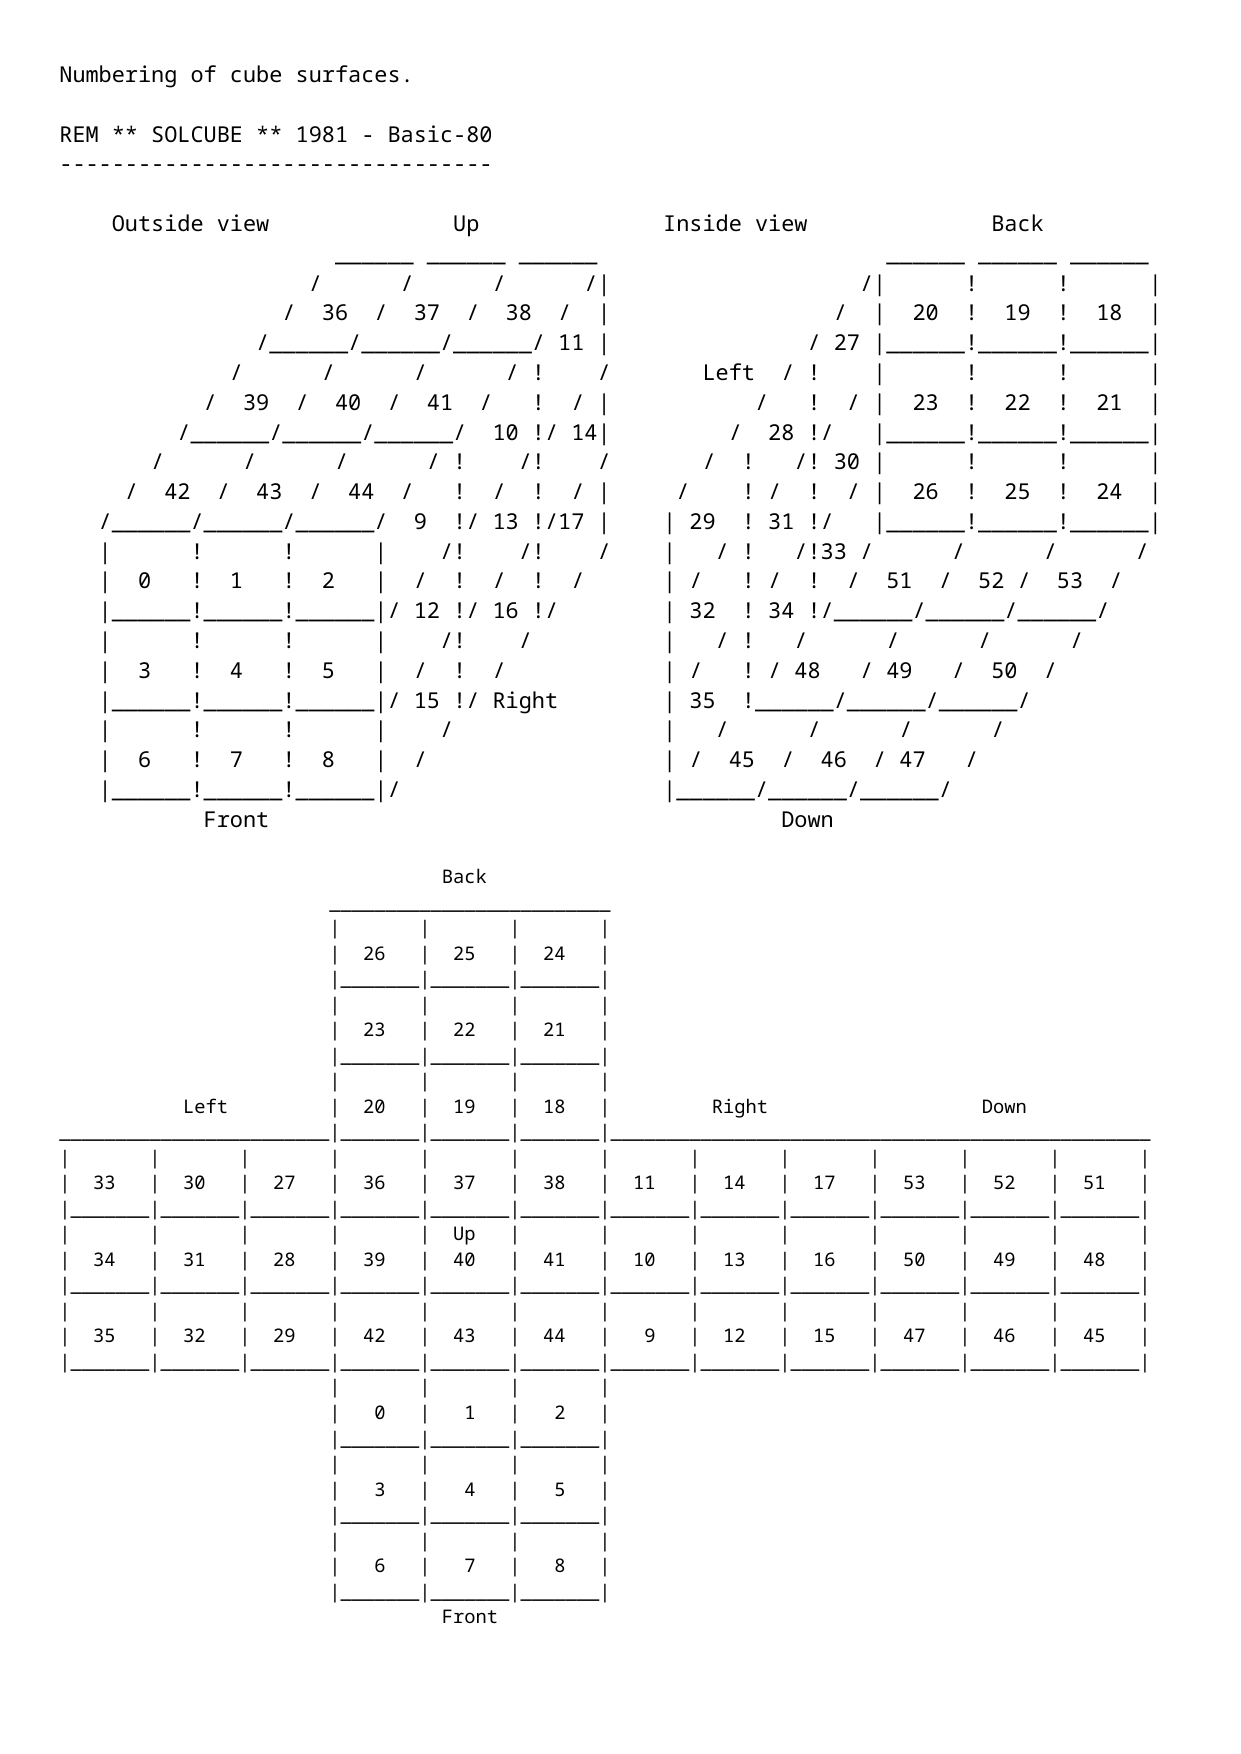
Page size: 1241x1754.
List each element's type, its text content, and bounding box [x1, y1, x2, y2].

text |_______|_______|_______|_______|_______|_______|_______|_______|_______|_______|_______|_______| [59, 1272, 1181, 1297]
text |______!______!______|/ 12 !/ 16 !/ | 32 ! 34 !/______/______/______/ [59, 595, 1181, 625]
text | 26 | 25 | 24 | [59, 940, 1181, 966]
text Numbering of cube surfaces. [59, 59, 1181, 89]
text REM ** SOLCUBE ** 1981 - Basic-80 [59, 119, 1181, 148]
text | 0 | 1 | 2 | [59, 1399, 1181, 1425]
text /______/______/______/ 10 !/ 14| / 28 !/ |______!______!______| [59, 417, 1181, 446]
text | ! ! | / | / / / / [59, 714, 1181, 744]
text | | | | [59, 1450, 1181, 1476]
text | ! ! | /! /! / | / ! /!33 / / / / [59, 536, 1181, 566]
text |_______|_______|_______|_______|_______|_______|_______|_______|_______|_______|_______|_______| [59, 1348, 1181, 1374]
text | ! ! | /! / | / ! / / / / [59, 625, 1181, 655]
text | 35 | 32 | 29 | 42 | 43 | 44 | 9 | 12 | 15 | 47 | 46 | 45 | [59, 1323, 1181, 1348]
text | 3 | 4 | 5 | [59, 1476, 1181, 1501]
text | 3 ! 4 ! 5 | / ! / | / ! / 48 / 49 / 50 / [59, 655, 1181, 685]
text | | | | | Up | | | | | | | | [59, 1221, 1181, 1246]
text / 36 / 37 / 38 / | / | 20 ! 19 ! 18 | [59, 297, 1181, 327]
text | 6 ! 7 ! 8 | / | / 45 / 46 / 47 / [59, 744, 1181, 774]
text |_______|_______|_______| [59, 1578, 1181, 1603]
text | | | | | | | | | | | | | [59, 1297, 1181, 1323]
text / 42 / 43 / 44 / ! / ! / | / ! / ! / | 26 ! 25 ! 24 | [59, 476, 1181, 506]
text Back [59, 863, 1181, 889]
text |______!______!______|/ 15 !/ Right | 35 !______/______/______/ [59, 685, 1181, 714]
text | | | | | | | | | | | | | [59, 1144, 1181, 1170]
text /______/______/______/ 9 !/ 13 !/17 | | 29 ! 31 !/ |______!______!______| [59, 506, 1181, 536]
text | | | | [59, 1527, 1181, 1552]
text |______!______!______|/ |______/______/______/ [59, 774, 1181, 804]
text / / / /| /| ! ! | [59, 268, 1181, 297]
text ________________________|_______|_______|_______|________________________________________________ [59, 1119, 1181, 1144]
text / / / / ! /! / / ! /! 30 | ! ! | [59, 446, 1181, 476]
text --------------------------------- [59, 148, 1181, 178]
text |_______|_______|_______| [59, 966, 1181, 991]
text | | | | [59, 991, 1181, 1017]
text |_______|_______|_______| [59, 1425, 1181, 1450]
text Front [59, 1603, 1181, 1629]
text /______/______/______/ 11 | / 27 |______!______!______| [59, 327, 1181, 357]
text Outside view Up Inside view Back [59, 208, 1181, 238]
text | | | | [59, 914, 1181, 940]
text | 23 | 22 | 21 | [59, 1017, 1181, 1042]
text Front Down [59, 804, 1181, 834]
text _________________________ [59, 889, 1181, 914]
text / / / / ! / Left / ! | ! ! | [59, 357, 1181, 387]
text | 34 | 31 | 28 | 39 | 40 | 41 | 10 | 13 | 16 | 50 | 49 | 48 | [59, 1246, 1181, 1272]
text ______ ______ ______ ______ ______ ______ [59, 238, 1181, 268]
text |_______|_______|_______| [59, 1501, 1181, 1527]
text | 0 ! 1 ! 2 | / ! / ! / | / ! / ! / 51 / 52 / 53 / [59, 566, 1181, 595]
text Left | 20 | 19 | 18 | Right Down [59, 1093, 1181, 1119]
text / 39 / 40 / 41 / ! / | / ! / | 23 ! 22 ! 21 | [59, 387, 1181, 417]
text |_______|_______|_______|_______|_______|_______|_______|_______|_______|_______|_______|_______| [59, 1195, 1181, 1221]
text | 6 | 7 | 8 | [59, 1552, 1181, 1578]
text |_______|_______|_______| [59, 1042, 1181, 1068]
text | 33 | 30 | 27 | 36 | 37 | 38 | 11 | 14 | 17 | 53 | 52 | 51 | [59, 1170, 1181, 1195]
text | | | | [59, 1068, 1181, 1093]
text | | | | [59, 1374, 1181, 1399]
